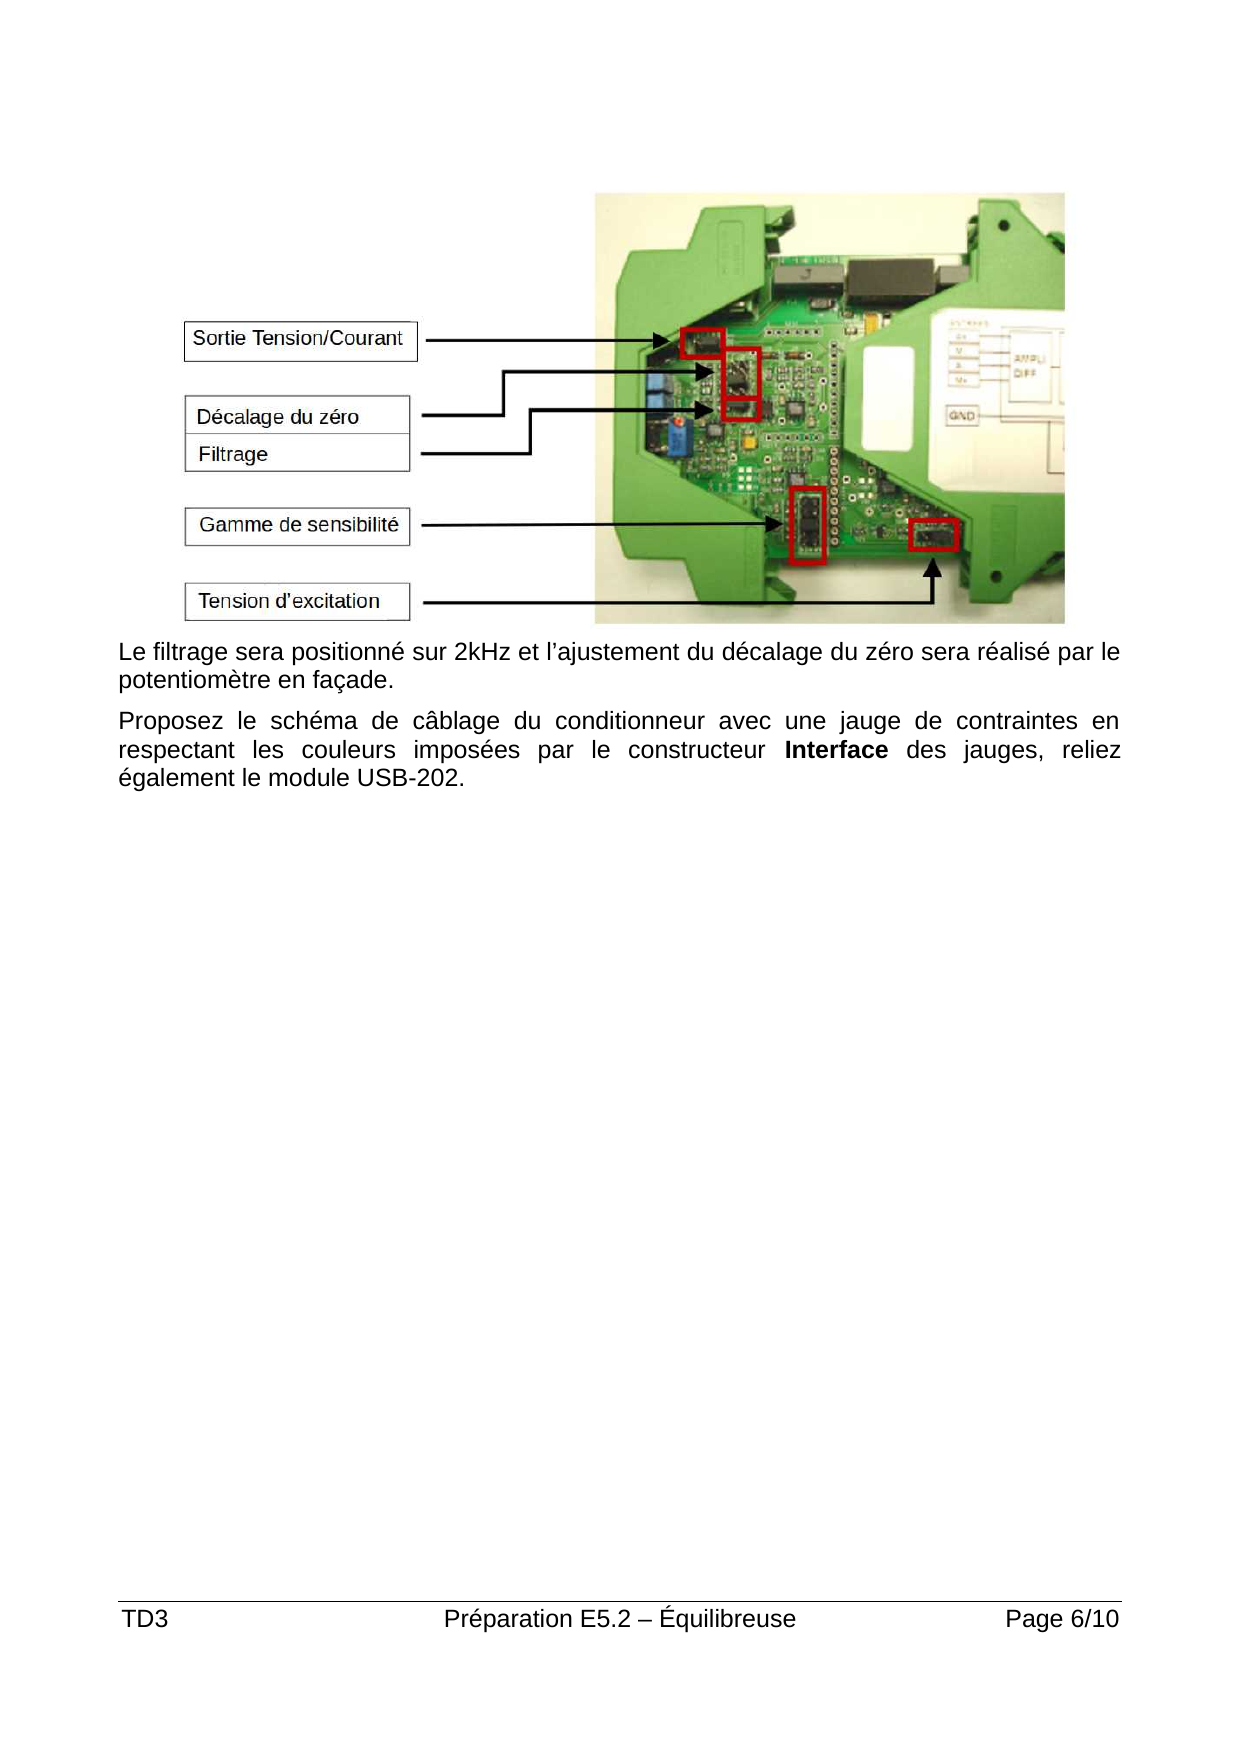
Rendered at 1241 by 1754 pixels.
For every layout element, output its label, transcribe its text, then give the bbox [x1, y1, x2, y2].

text Proposez le schéma de câblage du conditionneur avec une jauge de contraintes en respectant les couleurs imposées par le constructeur Interface des jauges, reliez également le module USB-202. [118, 706, 1122, 792]
text Le filtrage sera positionné sur 2kHz et l’ajustement du décalage du zéro sera réalisé par le potentiomètre en façade. [118, 176, 1122, 694]
picture [118, 188, 1092, 637]
